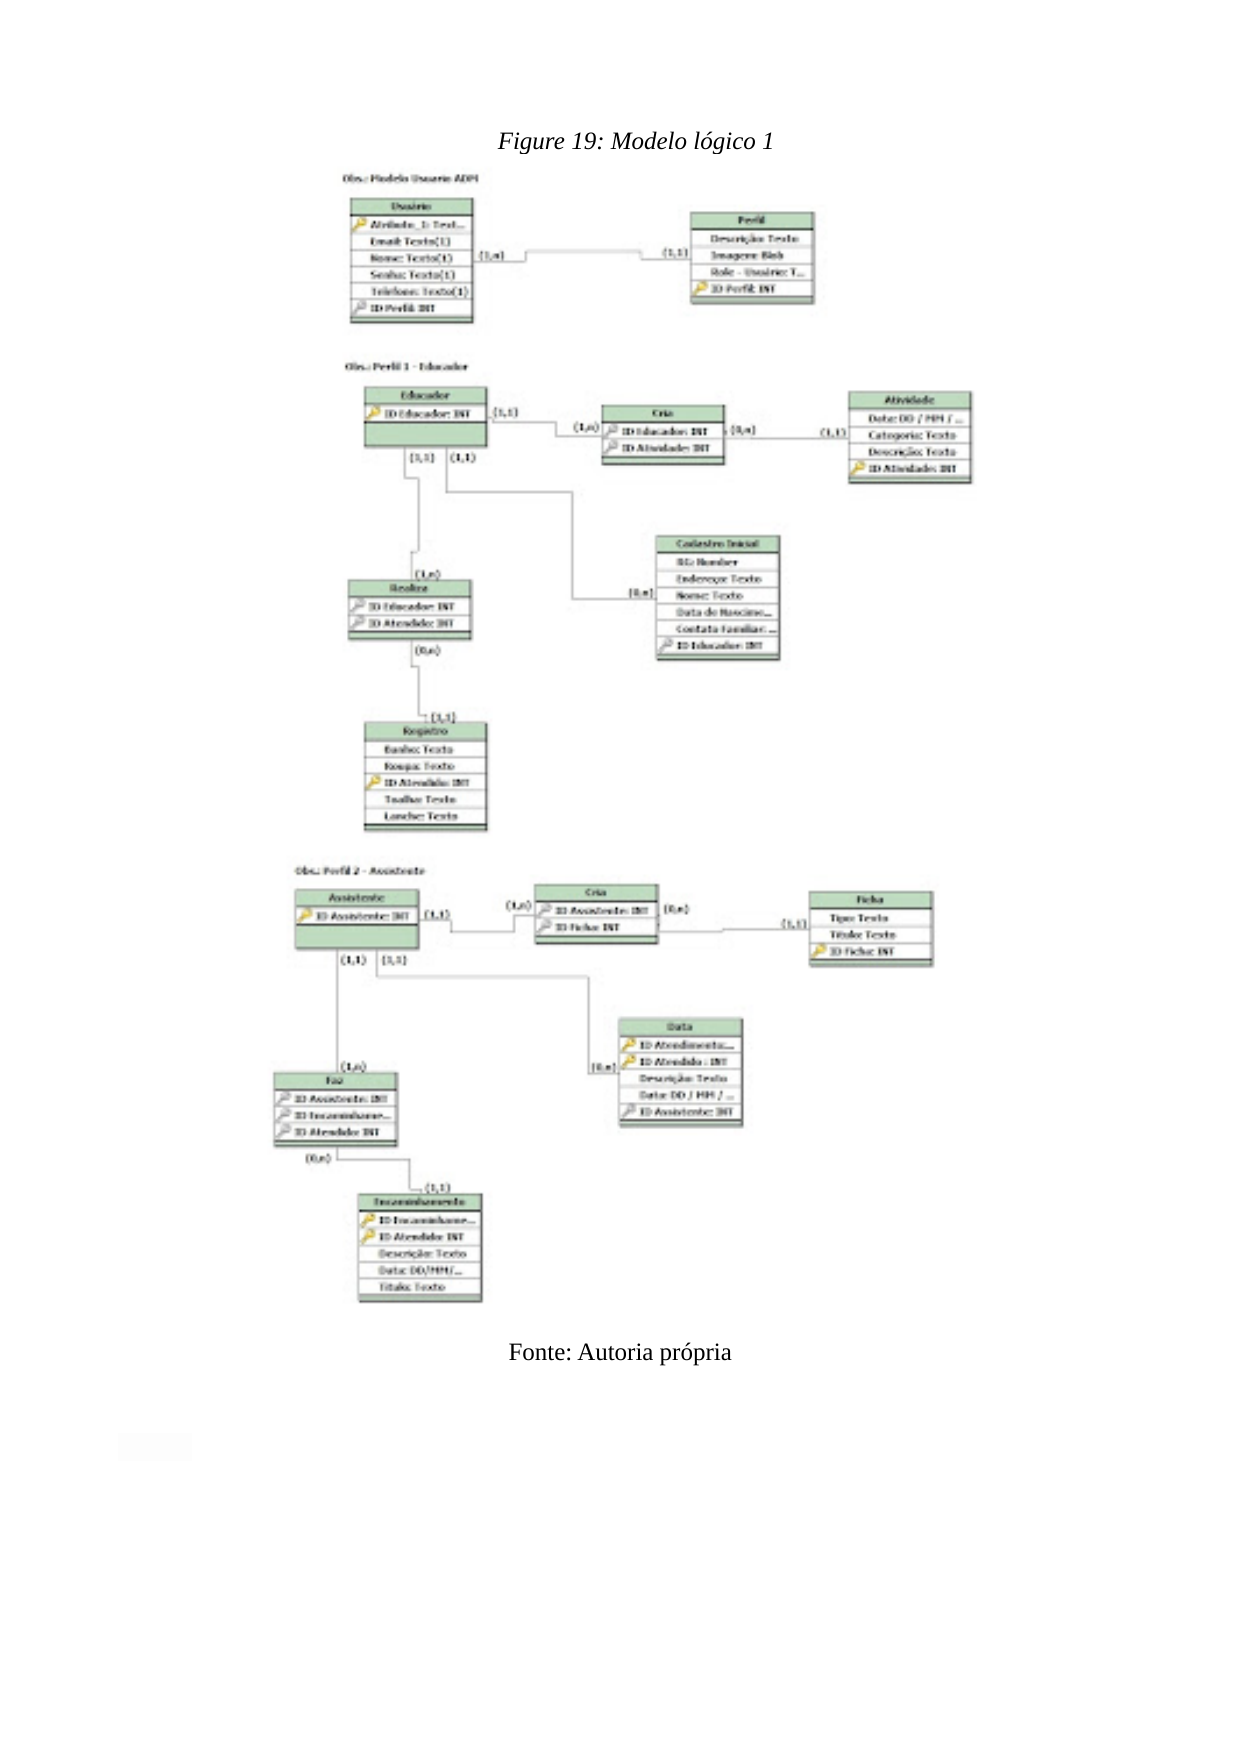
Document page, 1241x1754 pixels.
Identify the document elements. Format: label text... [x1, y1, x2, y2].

text Figure 19: Modelo lógico 1 [233, 126, 1042, 154]
text Fonte: Autoria própria [118, 113, 1122, 1366]
picture [232, 154, 1042, 1316]
